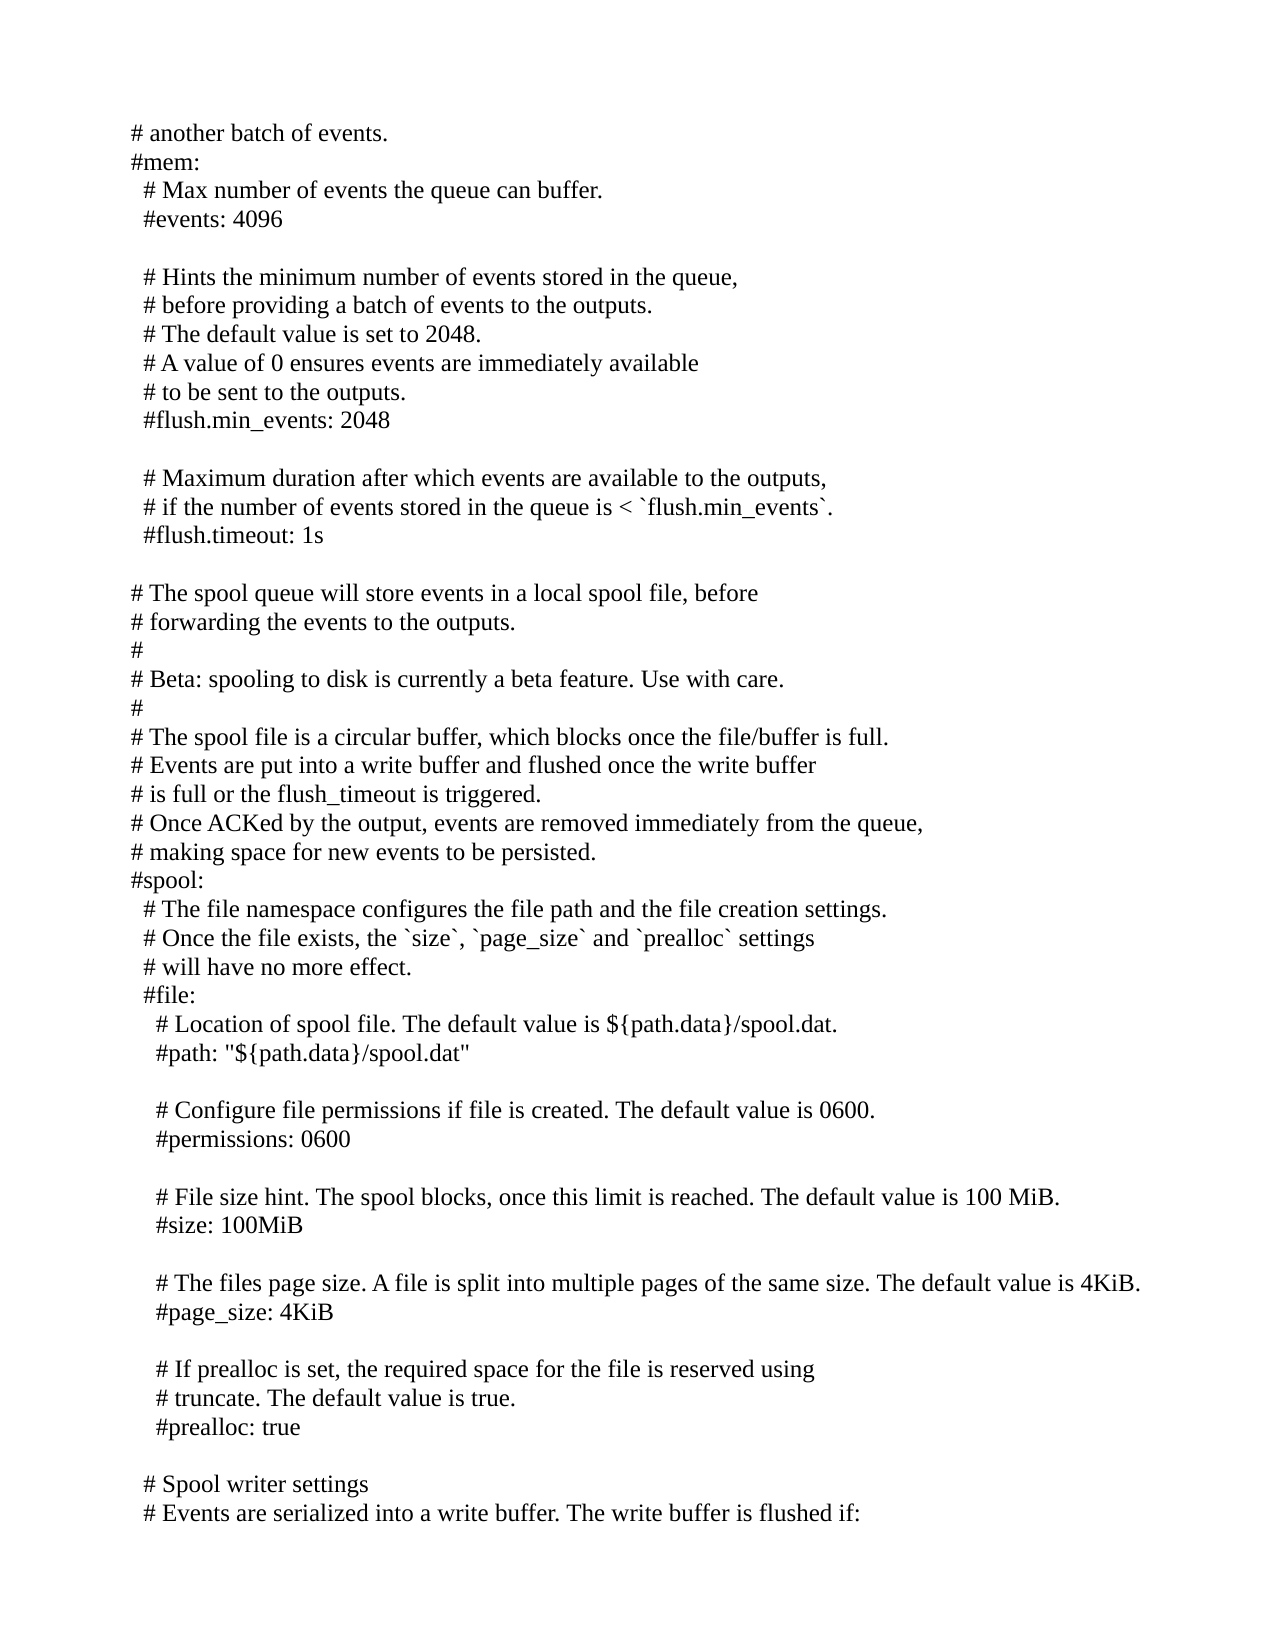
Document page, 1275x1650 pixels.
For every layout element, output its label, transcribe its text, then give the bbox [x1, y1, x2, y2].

text # The spool file is a circular buffer, which blocks once the file/buffer is full. [118, 722, 1157, 751]
text #file: [118, 981, 1157, 1009]
text #permissions: 0600 [118, 1124, 1157, 1153]
text # making space for new events to be persisted. [118, 837, 1157, 866]
text #flush.min_events: 2048 [118, 406, 1157, 434]
text # The spool queue will store events in a local spool file, before [118, 578, 1157, 607]
text # forwarding the events to the outputs. [118, 607, 1157, 636]
text # [118, 636, 1157, 664]
text # A value of 0 ensures events are immediately available [118, 348, 1157, 377]
text # truncate. The default value is true. [118, 1383, 1157, 1412]
text # [118, 693, 1157, 722]
text # File size hint. The spool blocks, once this limit is reached. The default value is 100 MiB. [118, 1182, 1157, 1211]
text #prealloc: true [118, 1412, 1157, 1441]
text # Once the file exists, the `size`, `page_size` and `prealloc` settings [118, 923, 1157, 952]
text #mem: [118, 147, 1157, 176]
text # before providing a batch of events to the outputs. [118, 291, 1157, 319]
text # Maximum duration after which events are available to the outputs, [118, 463, 1157, 492]
text # Spool writer settings [118, 1469, 1157, 1498]
text # The file namespace configures the file path and the file creation settings. [118, 894, 1157, 923]
text # Events are serialized into a write buffer. The write buffer is flushed if: [118, 1498, 1157, 1527]
text # The files page size. A file is split into multiple pages of the same size. The default value is 4KiB. [118, 1268, 1157, 1297]
text #events: 4096 [118, 204, 1157, 233]
text # will have no more effect. [118, 952, 1157, 981]
text # The default value is set to 2048. [118, 319, 1157, 348]
text # Hints the minimum number of events stored in the queue, [118, 262, 1157, 291]
text # Max number of events the queue can buffer. [118, 176, 1157, 204]
text # another batch of events. [118, 118, 1157, 147]
text # Configure file permissions if file is created. The default value is 0600. [118, 1096, 1157, 1124]
text # is full or the flush_timeout is triggered. [118, 779, 1157, 808]
text # Once ACKed by the output, events are removed immediately from the queue, [118, 808, 1157, 837]
text # if the number of events stored in the queue is < `flush.min_events`. [118, 492, 1157, 521]
text # Events are put into a write buffer and flushed once the write buffer [118, 751, 1157, 779]
text #page_size: 4KiB [118, 1297, 1157, 1326]
text #flush.timeout: 1s [118, 521, 1157, 549]
text # Beta: spooling to disk is currently a beta feature. Use with care. [118, 664, 1157, 693]
text #path: "${path.data}/spool.dat" [118, 1038, 1157, 1067]
text #spool: [118, 866, 1157, 894]
text # Location of spool file. The default value is ${path.data}/spool.dat. [118, 1009, 1157, 1038]
text # to be sent to the outputs. [118, 377, 1157, 406]
text # If prealloc is set, the required space for the file is reserved using [118, 1354, 1157, 1383]
text #size: 100MiB [118, 1211, 1157, 1239]
